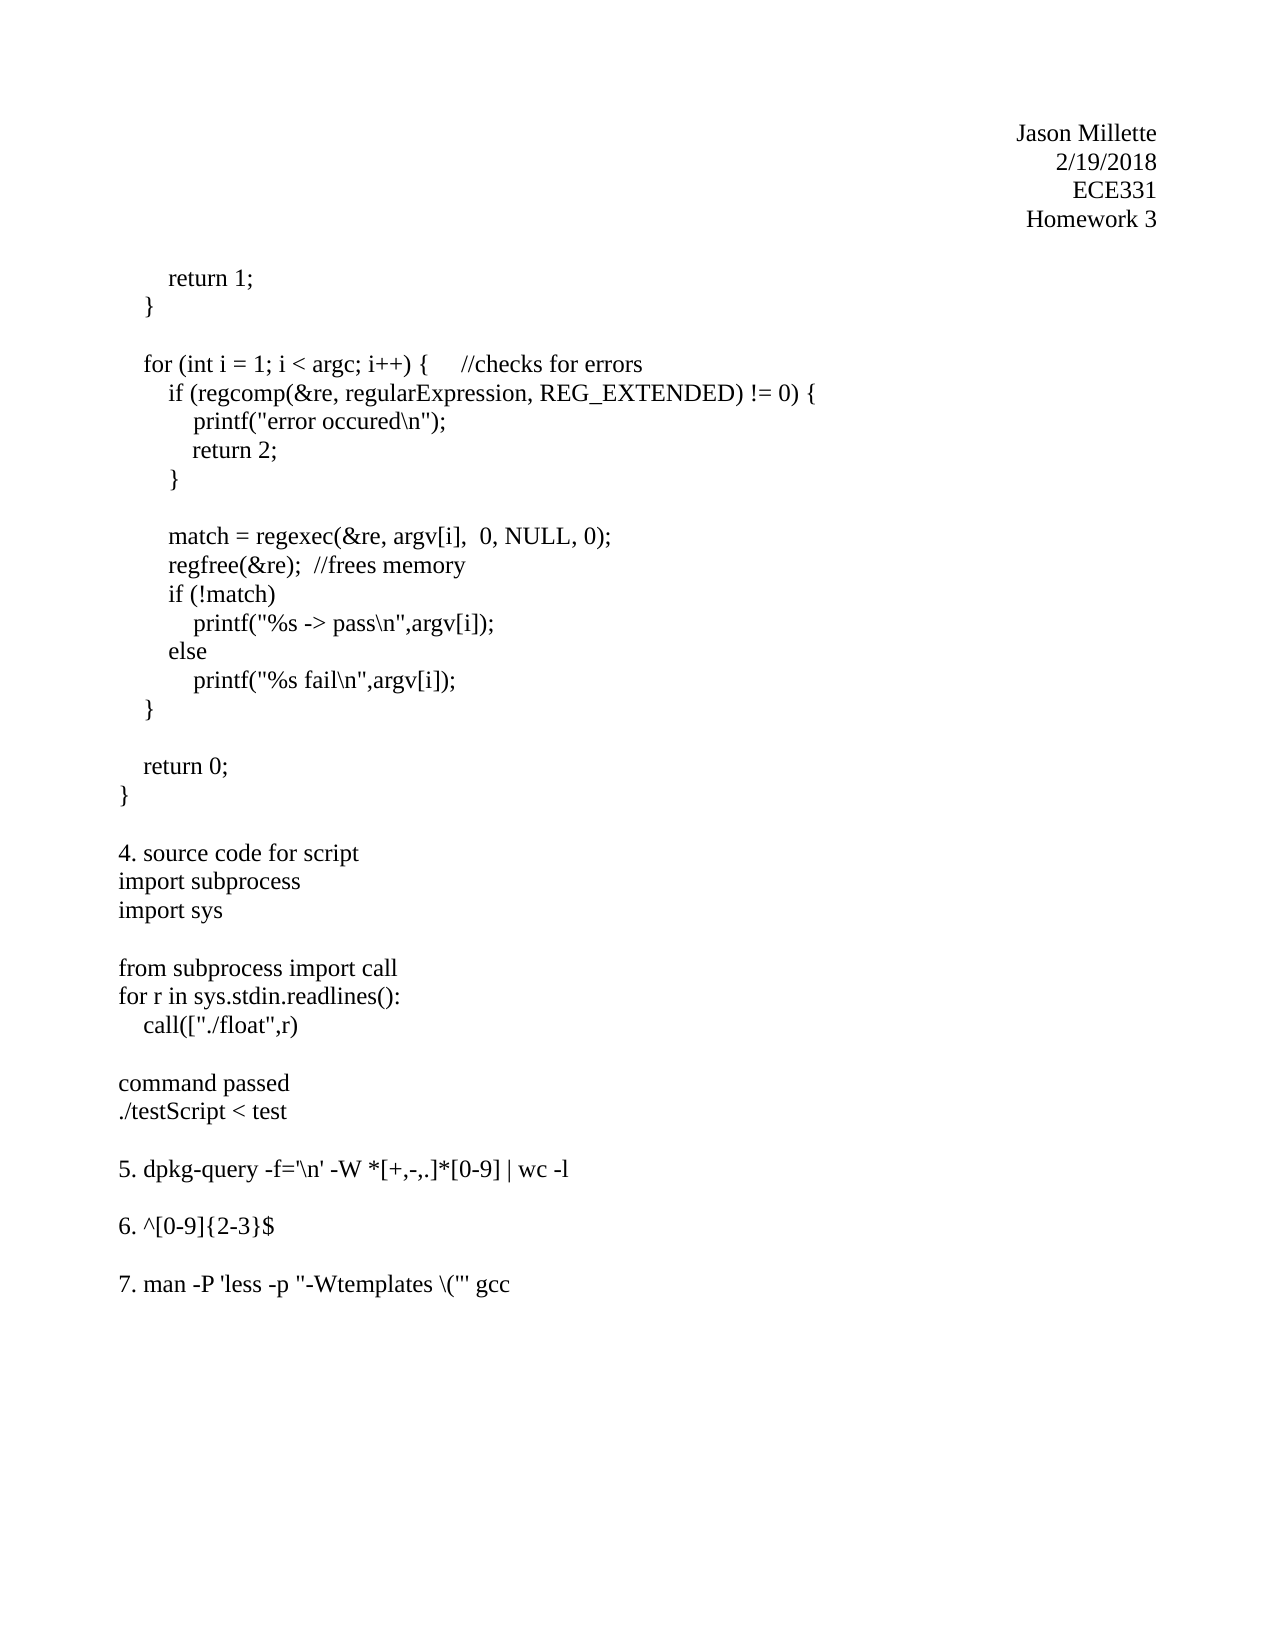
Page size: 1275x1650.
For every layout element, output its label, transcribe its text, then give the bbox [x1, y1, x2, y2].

text if (regcomp(&re, regularExpression, REG_EXTENDED) != 0) { [118, 378, 1157, 406]
text for r in sys.stdin.readlines(): [118, 981, 1157, 1010]
text 6. ^[0-9]{2-3}$ [118, 1211, 1157, 1240]
text import sys [118, 895, 1157, 924]
text return 0; [118, 751, 1157, 780]
text 7. man -P 'less -p "-Wtemplates \("' gcc [118, 1269, 1157, 1298]
text regfree(&re); //frees memory [118, 550, 1157, 579]
text if (!match) [118, 579, 1157, 608]
text 4. source code for script [118, 838, 1157, 866]
text } [118, 464, 1157, 493]
text ./testScript < test [118, 1096, 1157, 1125]
text command passed [118, 1068, 1157, 1096]
text return 2; [118, 435, 1157, 464]
text return 1; [118, 263, 1157, 291]
text printf("%s -> pass\n",argv[i]); [118, 608, 1157, 636]
text } [118, 780, 1157, 809]
text for (int i = 1; i < argc; i++) { //checks for errors [118, 349, 1157, 378]
text } [118, 694, 1157, 723]
text else [118, 636, 1157, 665]
text } [118, 291, 1157, 320]
text printf("error occured\n"); [118, 406, 1157, 435]
text from subprocess import call [118, 953, 1157, 981]
text call(["./float",r) [118, 1010, 1157, 1039]
text printf("%s fail\n",argv[i]); [118, 665, 1157, 694]
text 5. dpkg-query -f='\n' -W *[+,-,.]*[0-9] | wc -l [118, 1154, 1157, 1183]
text import subprocess [118, 866, 1157, 895]
text match = regexec(&re, argv[i], 0, NULL, 0); [118, 521, 1157, 550]
